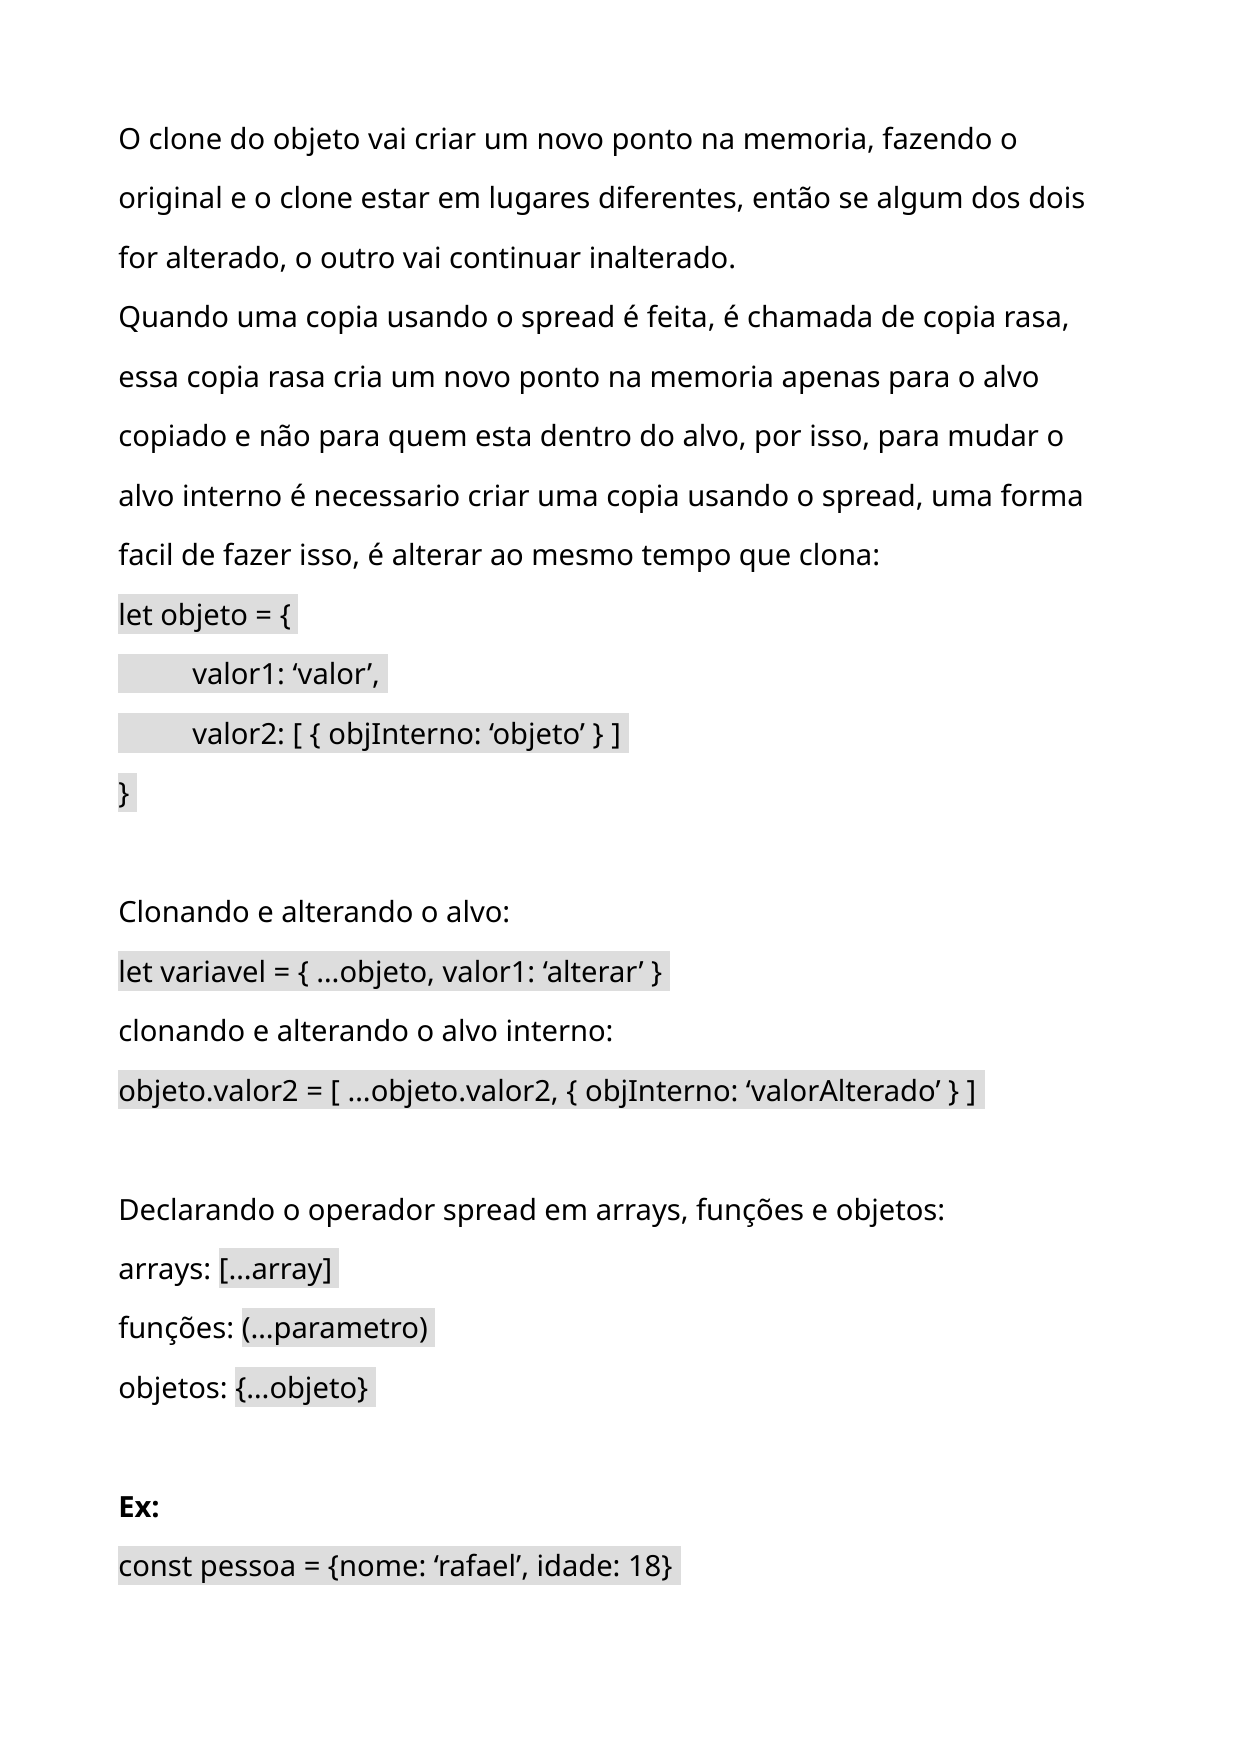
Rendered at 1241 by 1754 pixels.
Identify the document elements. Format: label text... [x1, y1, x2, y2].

text let objeto = { [118, 594, 1122, 634]
text valor1: ‘valor’, [118, 653, 1122, 693]
text Declarando o operador spread em arrays, funções e objetos: [118, 1189, 1122, 1228]
text arrays: […array] [118, 1248, 1122, 1288]
text const pessoa = {nome: ‘rafael’, idade: 18} [118, 1546, 1122, 1585]
text clonando e alterando o alvo interno: [118, 1010, 1122, 1050]
text valor2: [ { objInterno: ‘objeto’ } ] [118, 713, 1122, 753]
text O clone do objeto vai criar um novo ponto na memoria, fazendo o original e o clone estar em lugares diferentes, então se algum dos dois for alterado, o outro vai continuar inalterado. [118, 118, 1122, 277]
text Ex: [118, 1486, 1122, 1526]
text } [118, 772, 1122, 812]
text funções: (…parametro) [118, 1308, 1122, 1347]
text let variavel = { …objeto, valor1: ‘alterar’ } [118, 951, 1122, 991]
text Quando uma copia usando o spread é feita, é chamada de copia rasa, essa copia rasa cria um novo ponto na memoria apenas para o alvo copiado e não para quem esta dentro do alvo, por isso, para mudar o alvo interno é necessario criar uma copia usando o spread, uma forma facil de fazer isso, é alterar ao mesmo tempo que clona: [118, 297, 1122, 574]
text objetos: {…objeto} [118, 1367, 1122, 1407]
text Clonando e alterando o alvo: [118, 891, 1122, 931]
text objeto.valor2 = [ …objeto.valor2, { objInterno: ‘valorAlterado’ } ] [118, 1070, 1122, 1109]
